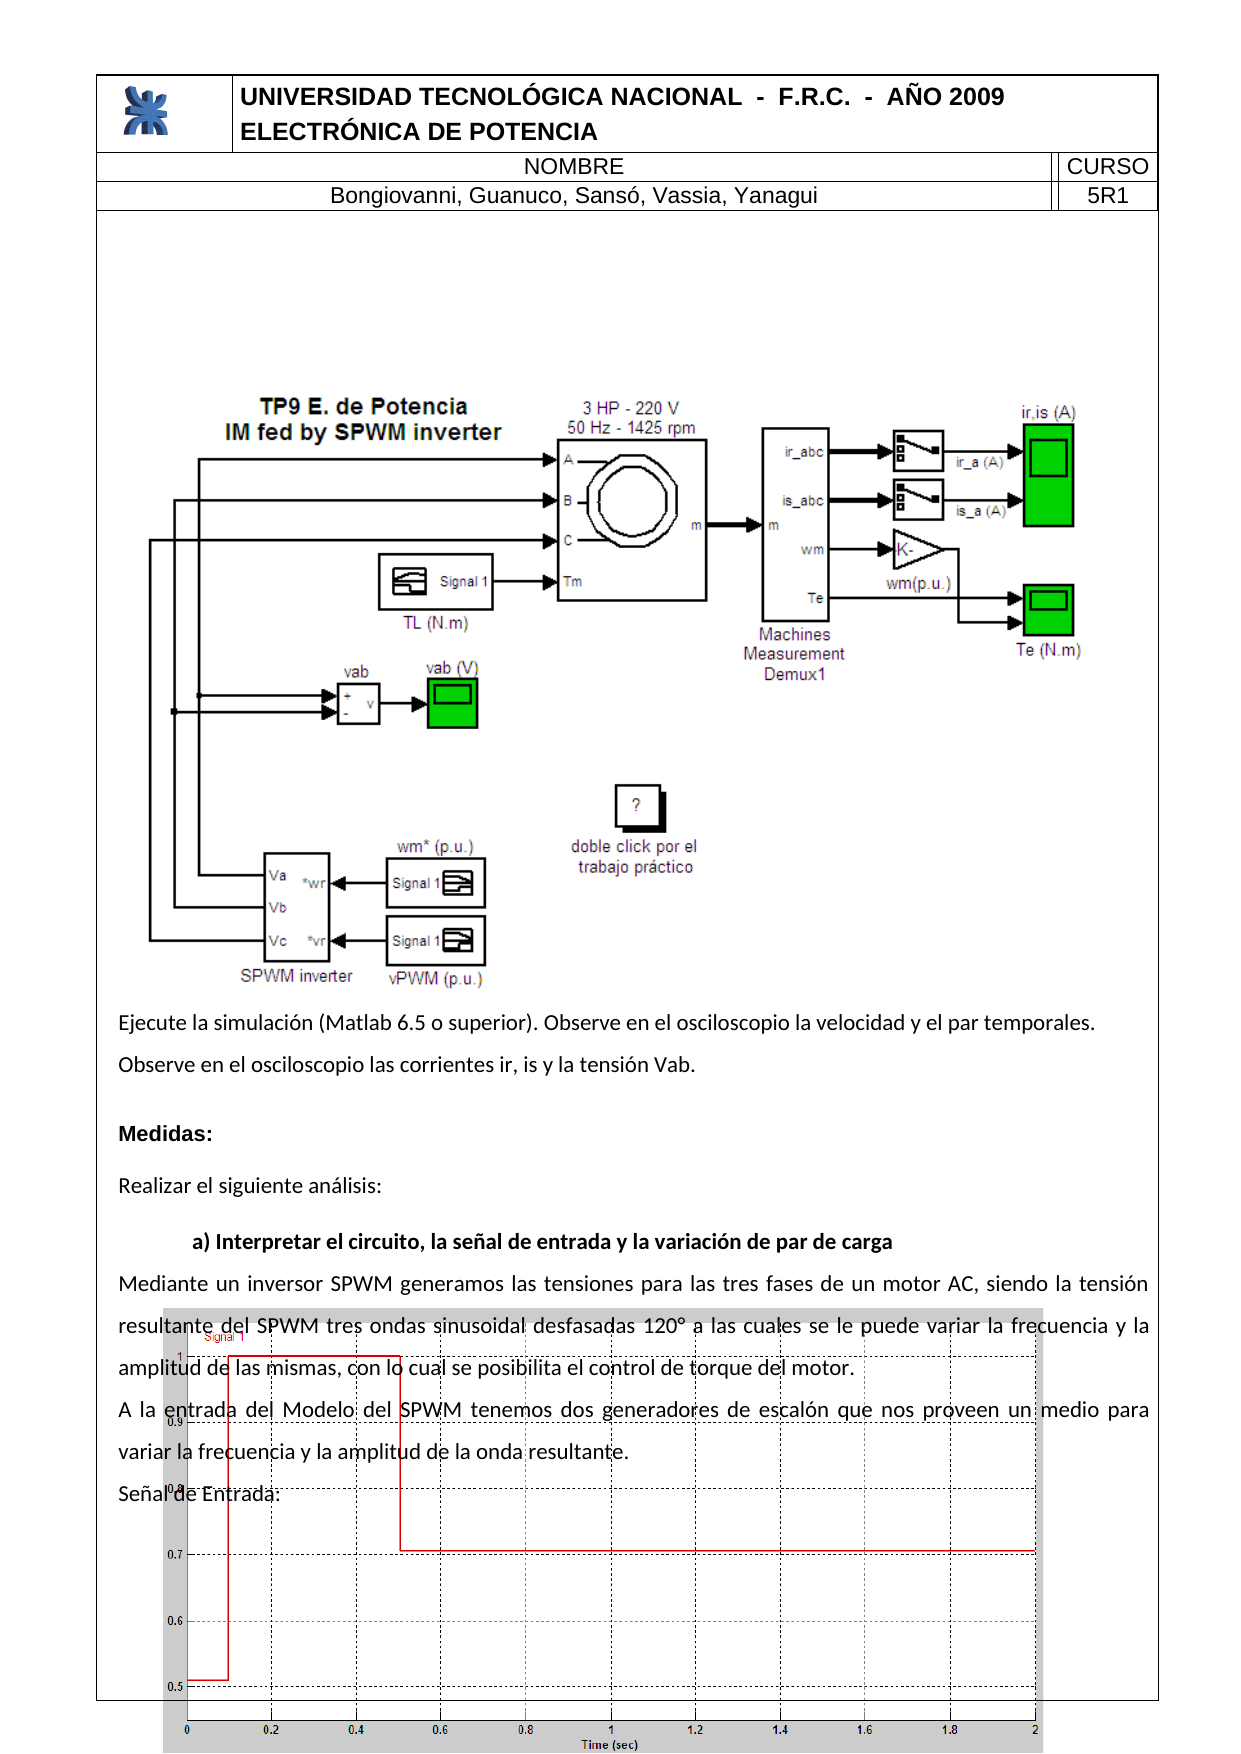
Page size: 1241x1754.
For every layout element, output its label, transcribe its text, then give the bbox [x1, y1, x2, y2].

picture [143, 373, 1109, 1010]
picture [120, 85, 168, 136]
text Señal de Entrada: [118, 1479, 162, 1507]
text Señal de Entrada: [1045, 1479, 1152, 1507]
text Mediante un inversor SPWM generamos las tensiones para las tres fases de un motor AC, siendo la tensión resultante del SPWM tres ondas sinusoidal desfasadas 120° a las cuales se le puede variar la frecuencia y la amplitud de las mismas, con lo cual se posibilita el control de torque del motor. [118, 1269, 1152, 1381]
text Ejecute la simulación (Matlab 6.5 o superior). Observe en el osciloscopio la velocidad y el par temporales. [118, 1008, 1152, 1036]
picture [163, 1308, 1044, 1700]
picture [163, 1701, 1044, 1753]
text a) Interpretar el circuito, la señal de entrada y la variación de par de carga [118, 1227, 1152, 1255]
text Observe en el osciloscopio las corrientes ir, is y la tensión Vab. [118, 1050, 1152, 1078]
text Realizar el siguiente análisis: [118, 1171, 1152, 1199]
text Medidas: [118, 1120, 1152, 1146]
text A la entrada del Modelo del SPWM tenemos dos generadores de escalón que nos proveen un medio para variar la frecuencia y la amplitud de la onda resultante. [1045, 1395, 1152, 1465]
